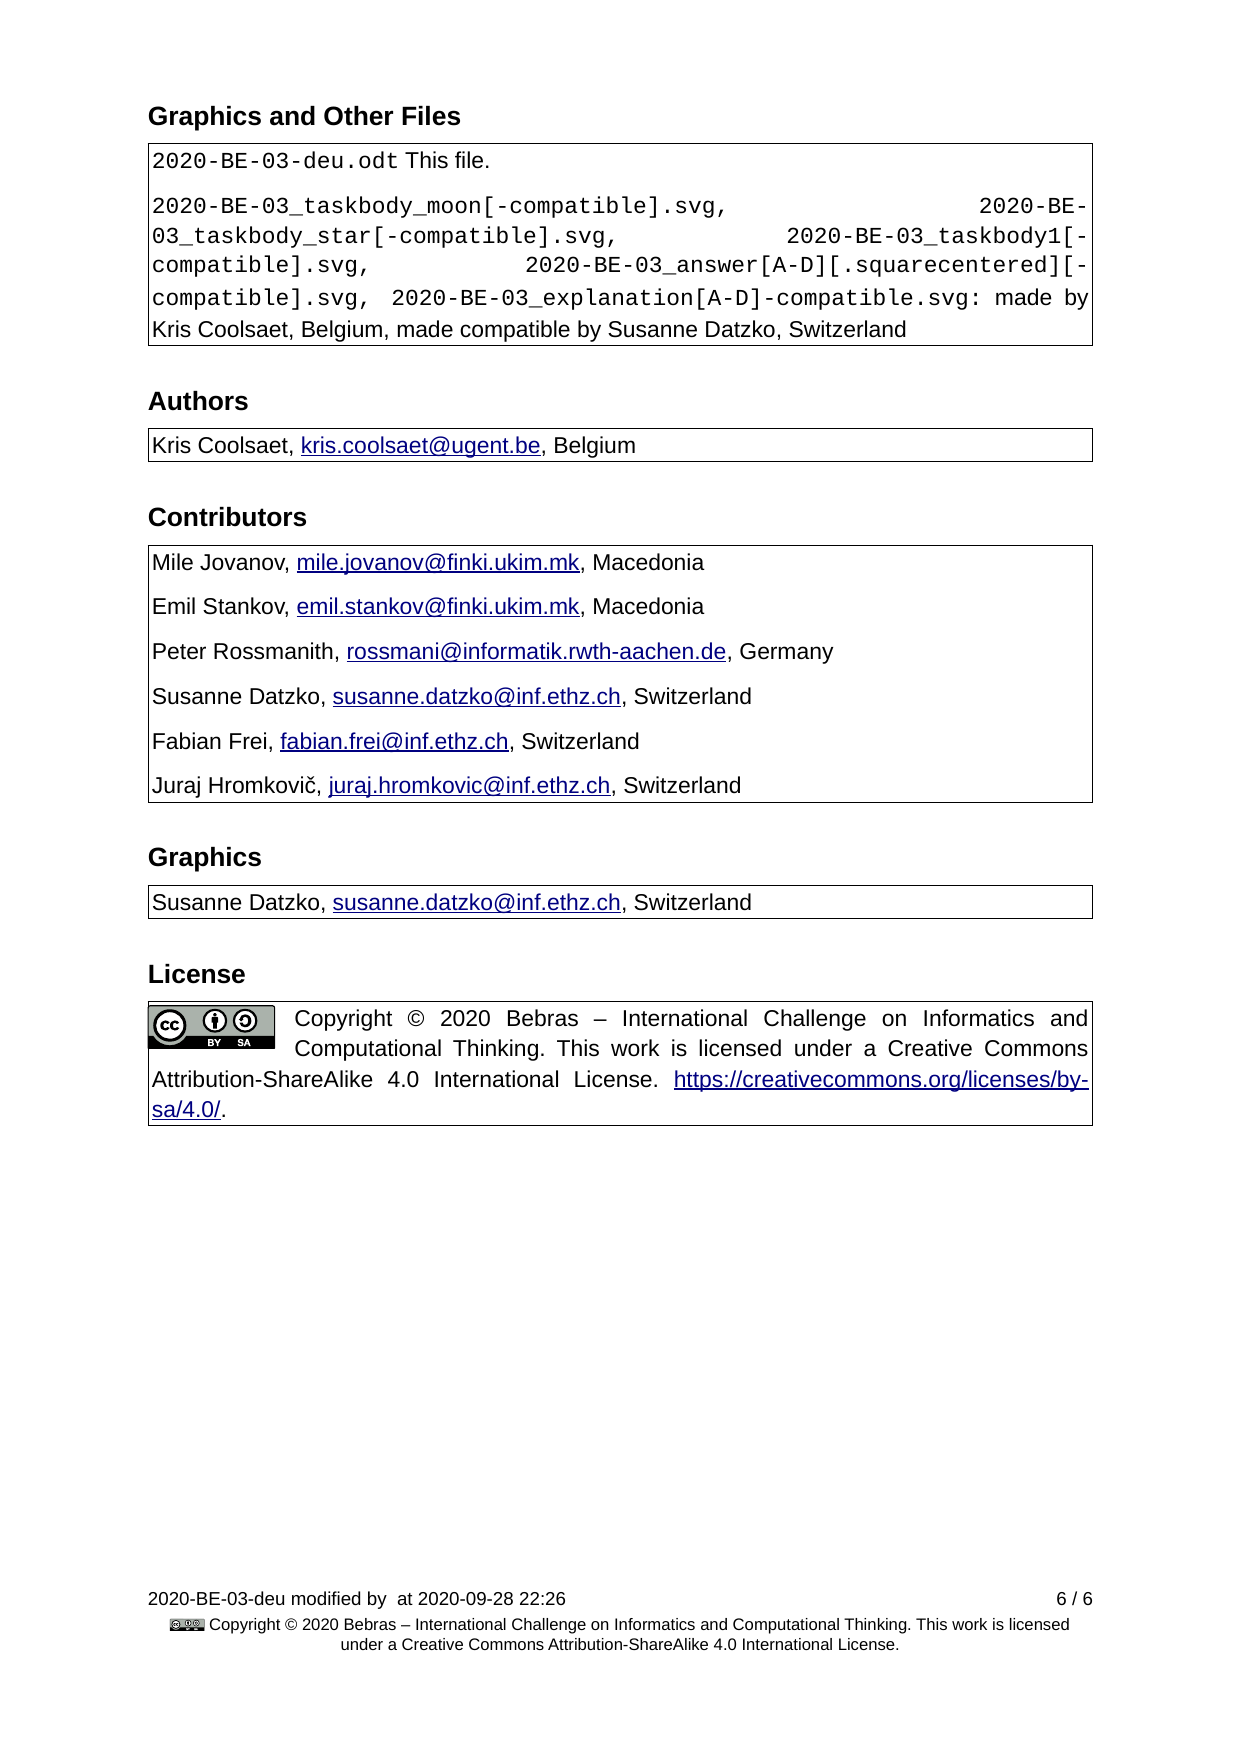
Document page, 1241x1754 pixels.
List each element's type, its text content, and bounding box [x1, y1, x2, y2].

subtitle Graphics and Other Files [148, 100, 1093, 131]
subtitle License [148, 958, 1093, 989]
text Juraj Hromkovič, juraj.hromkovic@inf.ethz.ch, Switzerland [149, 768, 1092, 802]
text Fabian Frei, fabian.frei@inf.ethz.ch, Switzerland [149, 724, 1092, 754]
text 2020-BE-03_taskbody_moon[-compatible].svg, 2020-BE-03_taskbody_star[-compatible].svg, 2020-BE-03_taskbody1[-compatible].svg, 2020-BE-03_answer[A-D][.squarecentered][-compatible].svg, 2020-BE-03_explanation[A-D]-compatible.svg: made by Kris Coolsaet, Belgium, made compatible by Susanne Datzko, Switzerland [149, 190, 1092, 345]
text 2020-BE-03-deu.odt This file. [149, 144, 1092, 176]
text Emil Stankov, emil.stankov@finki.ukim.mk, Macedonia [149, 589, 1092, 620]
subtitle Graphics [148, 842, 1093, 872]
subtitle Contributors [148, 502, 1093, 532]
text Copyright © 2020 Bebras – International Challenge on Informatics and Computational Thinking. This work is licensed under a Creative Commons Attribution-ShareAlike 4.0 International License. https://creativecommons.org/licenses/by-sa/4.0/. [149, 1002, 1092, 1125]
subtitle Authors [148, 385, 1093, 416]
text Kris Coolsaet, kris.coolsaet@ugent.be, Belgium [149, 429, 1092, 461]
text Peter Rossmanith, rossmani@informatik.rwth-aachen.de, Germany [149, 634, 1092, 664]
text Susanne Datzko, susanne.datzko@inf.ethz.ch, Switzerland [149, 679, 1092, 709]
text Susanne Datzko, susanne.datzko@inf.ethz.ch, Switzerland [149, 886, 1092, 918]
text Mile Jovanov, mile.jovanov@finki.ukim.mk, Macedonia [149, 546, 1092, 575]
